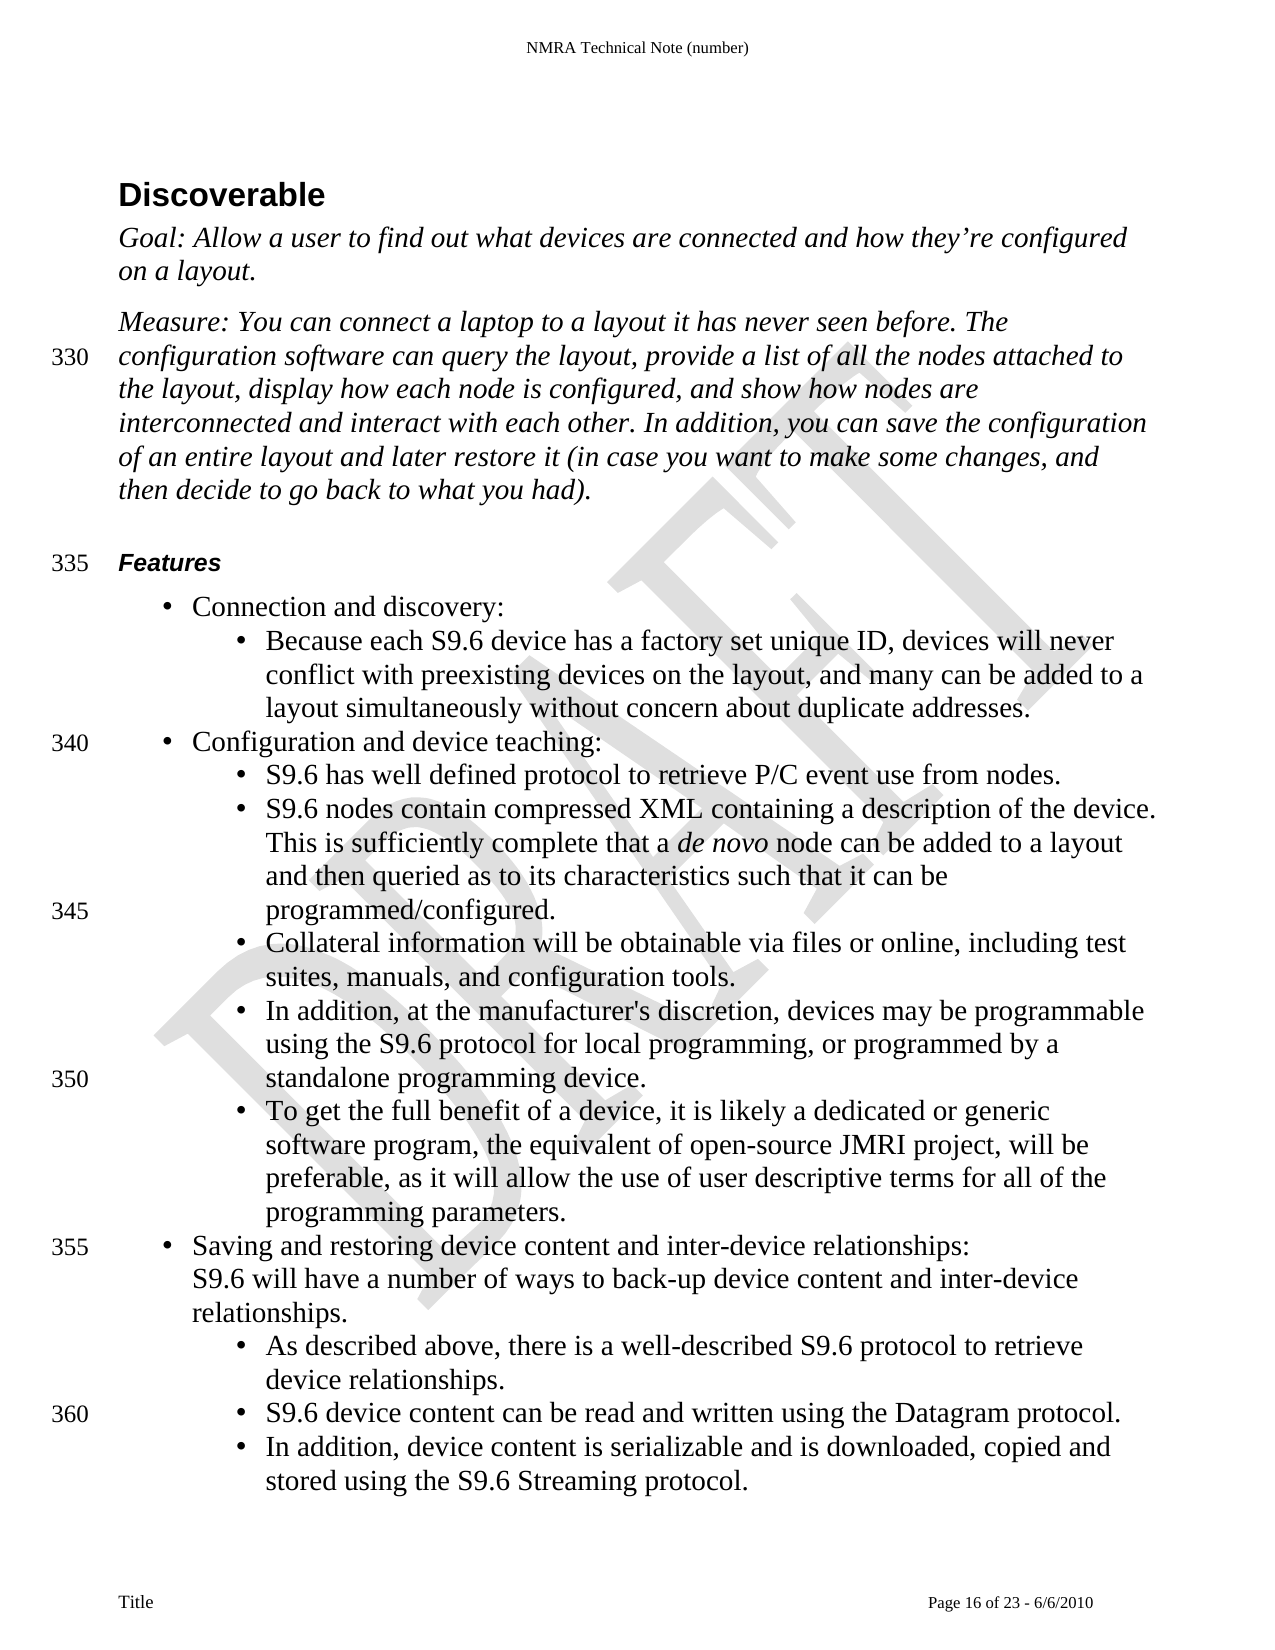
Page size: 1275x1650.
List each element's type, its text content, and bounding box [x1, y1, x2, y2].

list To get the full benefit of a device, it is likely a dedicated or generic software program, the equivalent of open-source JMRI project, will be preferable, as it will allow the use of user descriptive terms for all of the programming parameters. [289, 1093, 494, 1228]
list As described above, there is a well-described S9.6 protocol to retrieve device relationships. [236, 1328, 1157, 1396]
list In addition, at the manufacturer's discretion, devices may be programmable using the S9.6 protocol for local programming, or programmed by a standalone programming device. [390, 993, 544, 1093]
text Goal: Allow a user to find out what devices are connected and how they’re configured on a layout. [118, 220, 1157, 287]
list Because each S9.6 device has a factory set unique ID, devices will never conflict with preexisting devices on the layout, and many can be added to a layout simultaneously without concern about duplicate addresses. [726, 623, 818, 673]
subtitle [665, 548, 938, 577]
list Saving and restoring device content and inter-device relationships: S9.6 will have a number of ways to back-up device content and inter-device relationships. [162, 1228, 1157, 1328]
list [993, 589, 1157, 623]
list Configuration and device teaching: [633, 724, 817, 757]
list S9.6 nodes contain compressed XML containing a description of the device. This is sufficiently complete that a de novo node can be added to a layout and then queried as to its characteristics such that it can be programmed/configured. [366, 828, 515, 925]
list S9.6 has well defined protocol to retrieve P/C event use from nodes. [585, 757, 675, 791]
list Configuration and device teaching: [827, 724, 1157, 757]
text Measure: You can connect a laptop to a layout it has never seen before. The configuration software can query the layout, provide a list of all the nodes attached to the layout, display how each node is configured, and show how nodes are interconnected and interact with each other. In addition, you can save the configuration of an entire layout and later restore it (in case you want to make some changes, and then decide to go back to what you had). [118, 304, 1157, 506]
subtitle [952, 548, 1157, 577]
list Collateral information will be obtainable via files or online, including test suites, manuals, and configuration tools. [542, 925, 721, 993]
list S9.6 nodes contain compressed XML containing a description of the device. This is sufficiently complete that a de novo node can be added to a layout and then queried as to its characteristics such that it can be programmed/configured. [731, 791, 1157, 925]
list Because each S9.6 device has a factory set unique ID, devices will never conflict with preexisting devices on the layout, and many can be added to a layout simultaneously without concern about duplicate addresses. [798, 623, 1157, 724]
list S9.6 has well defined protocol to retrieve P/C event use from nodes. [236, 757, 588, 791]
subtitle Features [118, 548, 640, 577]
list In addition, at the manufacturer's discretion, devices may be programmable using the S9.6 protocol for local programming, or programmed by a standalone programming device. [502, 993, 1157, 1093]
list To get the full benefit of a device, it is likely a dedicated or generic software program, the equivalent of open-source JMRI project, will be preferable, as it will allow the use of user descriptive terms for all of the programming parameters. [236, 1093, 381, 1228]
list Connection and discovery: [162, 589, 683, 623]
list Collateral information will be obtainable via files or online, including test suites, manuals, and configuration tools. [236, 925, 456, 993]
list Collateral information will be obtainable via files or online, including test suites, manuals, and configuration tools. [702, 925, 1157, 993]
list In addition, at the manufacturer's discretion, devices may be programmable using the S9.6 protocol for local programming, or programmed by a standalone programming device. [236, 993, 439, 1093]
list Configuration and device teaching: [162, 724, 565, 757]
list S9.6 has well defined protocol to retrieve P/C event use from nodes. [681, 757, 851, 791]
list S9.6 nodes contain compressed XML containing a description of the device. This is sufficiently complete that a de novo node can be added to a layout and then queried as to its characteristics such that it can be programmed/configured. [236, 791, 681, 925]
list Because each S9.6 device has a factory set unique ID, devices will never conflict with preexisting devices on the layout, and many can be added to a layout simultaneously without concern about duplicate addresses. [236, 623, 784, 724]
subtitle Discoverable [118, 175, 1157, 213]
list S9.6 nodes contain compressed XML containing a description of the device. This is sufficiently complete that a de novo node can be added to a layout and then queried as to its characteristics such that it can be programmed/configured. [674, 825, 816, 925]
list S9.6 has well defined protocol to retrieve P/C event use from nodes. [860, 757, 1157, 791]
list In addition, device content is serializable and is downloaded, copied and stored using the S9.6 Streaming protocol. [236, 1429, 1157, 1496]
list S9.6 nodes contain compressed XML containing a description of the device. This is sufficiently complete that a de novo node can be added to a layout and then queried as to its characteristics such that it can be programmed/configured. [608, 791, 691, 856]
list S9.6 device content can be read and written using the Datagram protocol. [236, 1396, 1157, 1429]
list To get the full benefit of a device, it is likely a dedicated or generic software program, the equivalent of open-source JMRI project, will be preferable, as it will allow the use of user descriptive terms for all of the programming parameters. [485, 1093, 1157, 1228]
list [692, 589, 984, 623]
list Configuration and device teaching: [562, 724, 625, 757]
list Collateral information will be obtainable via files or online, including test suites, manuals, and configuration tools. [431, 925, 515, 976]
